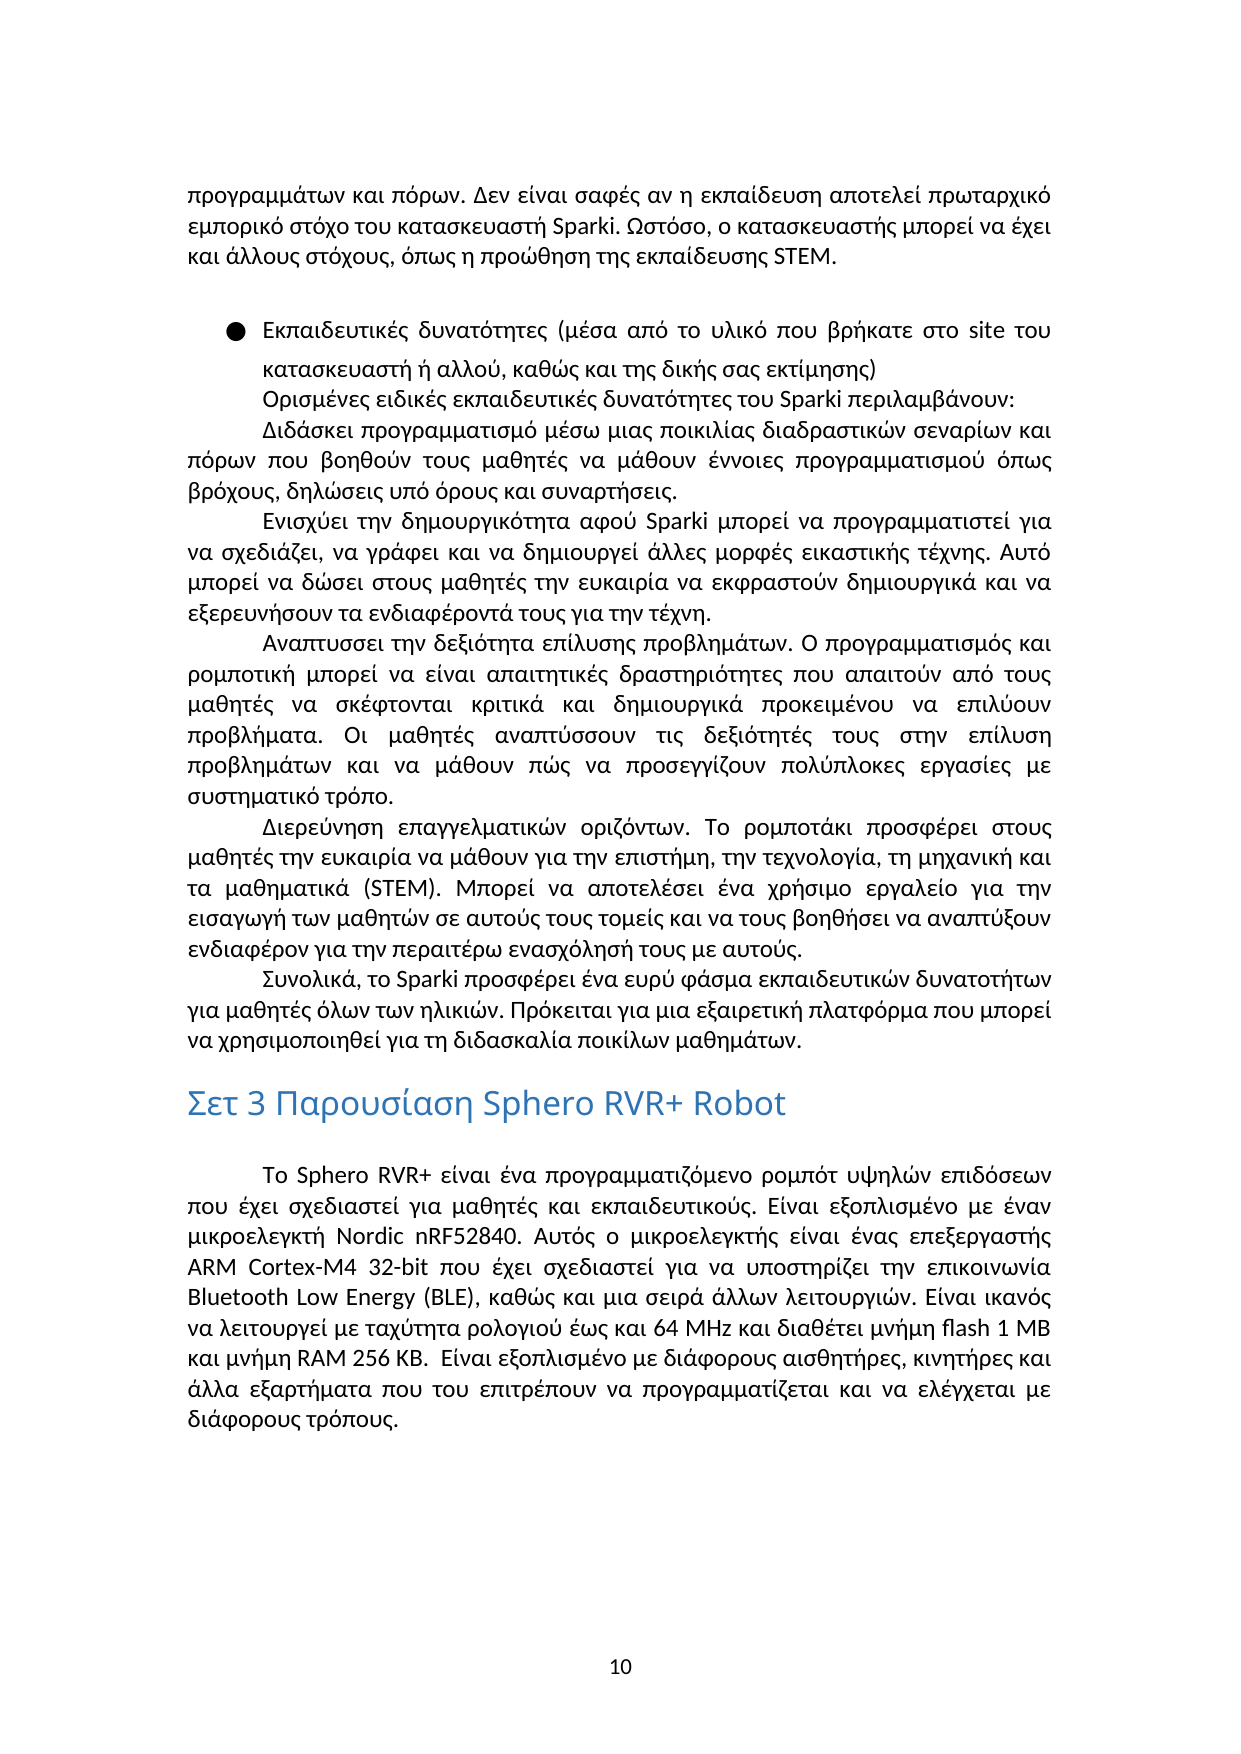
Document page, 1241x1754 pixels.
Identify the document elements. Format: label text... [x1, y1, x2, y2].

text Συνολικά, το Sparki προσφέρει ένα ευρύ φάσμα εκπαιδευτικών δυνατοτήτων για μαθητές όλων των ηλικιών. Πρόκειται για μια εξαιρετική πλατφόρμα που μπορεί να χρησιμοποιηθεί για τη διδασκαλία ποικίλων μαθημάτων. [187, 963, 1053, 1055]
text Διδάσκει προγραμματισμό μέσω μιας ποικιλίας διαδραστικών σεναρίων και πόρων που βοηθούν τους μαθητές να μάθουν έννοιες προγραμματισμού όπως βρόχους, δηλώσεις υπό όρους και συναρτήσεις. [187, 414, 1053, 505]
text Ενισχύει την δημουργικότητα αφού Sparki μπορεί να προγραμματιστεί για να σχεδιάζει, να γράφει και να δημιουργεί άλλες μορφές εικαστικής τέχνης. Αυτό μπορεί να δώσει στους μαθητές την ευκαιρία να εκφραστούν δημιουργικά και να εξερευνήσουν τα ενδιαφέροντά τους για την τέχνη. [187, 505, 1053, 627]
text Το Sphero RVR+ είναι ένα προγραμματιζόμενο ρομπότ υψηλών επιδόσεων που έχει σχεδιαστεί για μαθητές και εκπαιδευτικούς. Είναι εξοπλισμένο με έναν μικροελεγκτή Nordic nRF52840. Αυτός ο μικροελεγκτής είναι ένας επεξεργαστής ARM Cortex-M4 32-bit που έχει σχεδιαστεί για να υποστηρίζει την επικοινωνία Bluetooth Low Energy (BLE), καθώς και μια σειρά άλλων λειτουργιών. Είναι ικανός να λειτουργεί με ταχύτητα ρολογιού έως και 64 MHz και διαθέτει μνήμη flash 1 MB και μνήμη RAM 256 KB. Είναι εξοπλισμένο με διάφορους αισθητήρες, κινητήρες και άλλα εξαρτήματα που του επιτρέπουν να προγραμματίζεται και να ελέγχεται με διάφορους τρόπους. [187, 1159, 1053, 1434]
list Εκπαιδευτικές δυνατότητες (μέσα από το υλικό που βρήκατε στο site του κατασκευαστή ή αλλού, καθώς και της δικής σας εκτίμησης) [225, 302, 1053, 383]
text Αναπτυσσει την δεξιότητα επίλυσης προβλημάτων. Ο προγραμματισμός και ρομποτική μπορεί να είναι απαιτητικές δραστηριότητες που απαιτούν από τους μαθητές να σκέφτονται κριτικά και δημιουργικά προκειμένου να επιλύουν προβλήματα. Οι μαθητές αναπτύσσουν τις δεξιότητές τους στην επίλυση προβλημάτων και να μάθουν πώς να προσεγγίζουν πολύπλοκες εργασίες με συστηματικό τρόπο. [187, 627, 1053, 811]
text Ορισμένες ειδικές εκπαιδευτικές δυνατότητες του Sparki περιλαμβάνουν: [187, 383, 1053, 414]
text προγραμμάτων και πόρων. Δεν είναι σαφές αν η εκπαίδευση αποτελεί πρωταρχικό εμπορικό στόχο του κατασκευαστή Sparki. Ωστόσο, ο κατασκευαστής μπορεί να έχει και άλλους στόχους, όπως η προώθηση της εκπαίδευσης STEM. [187, 179, 1053, 271]
subtitle Σετ 3 Παρουσίαση Sphero RVR+ Robot [187, 1080, 1053, 1125]
text Διερεύνηση επαγγελματικών οριζόντων. Το ρομποτάκι προσφέρει στους μαθητές την ευκαιρία να μάθουν για την επιστήμη, την τεχνολογία, τη μηχανική και τα μαθηματικά (STEM). Μπορεί να αποτελέσει ένα χρήσιμο εργαλείο για την εισαγωγή των μαθητών σε αυτούς τους τομείς και να τους βοηθήσει να αναπτύξουν ενδιαφέρον για την περαιτέρω ενασχόλησή τους με αυτούς. [187, 811, 1053, 963]
